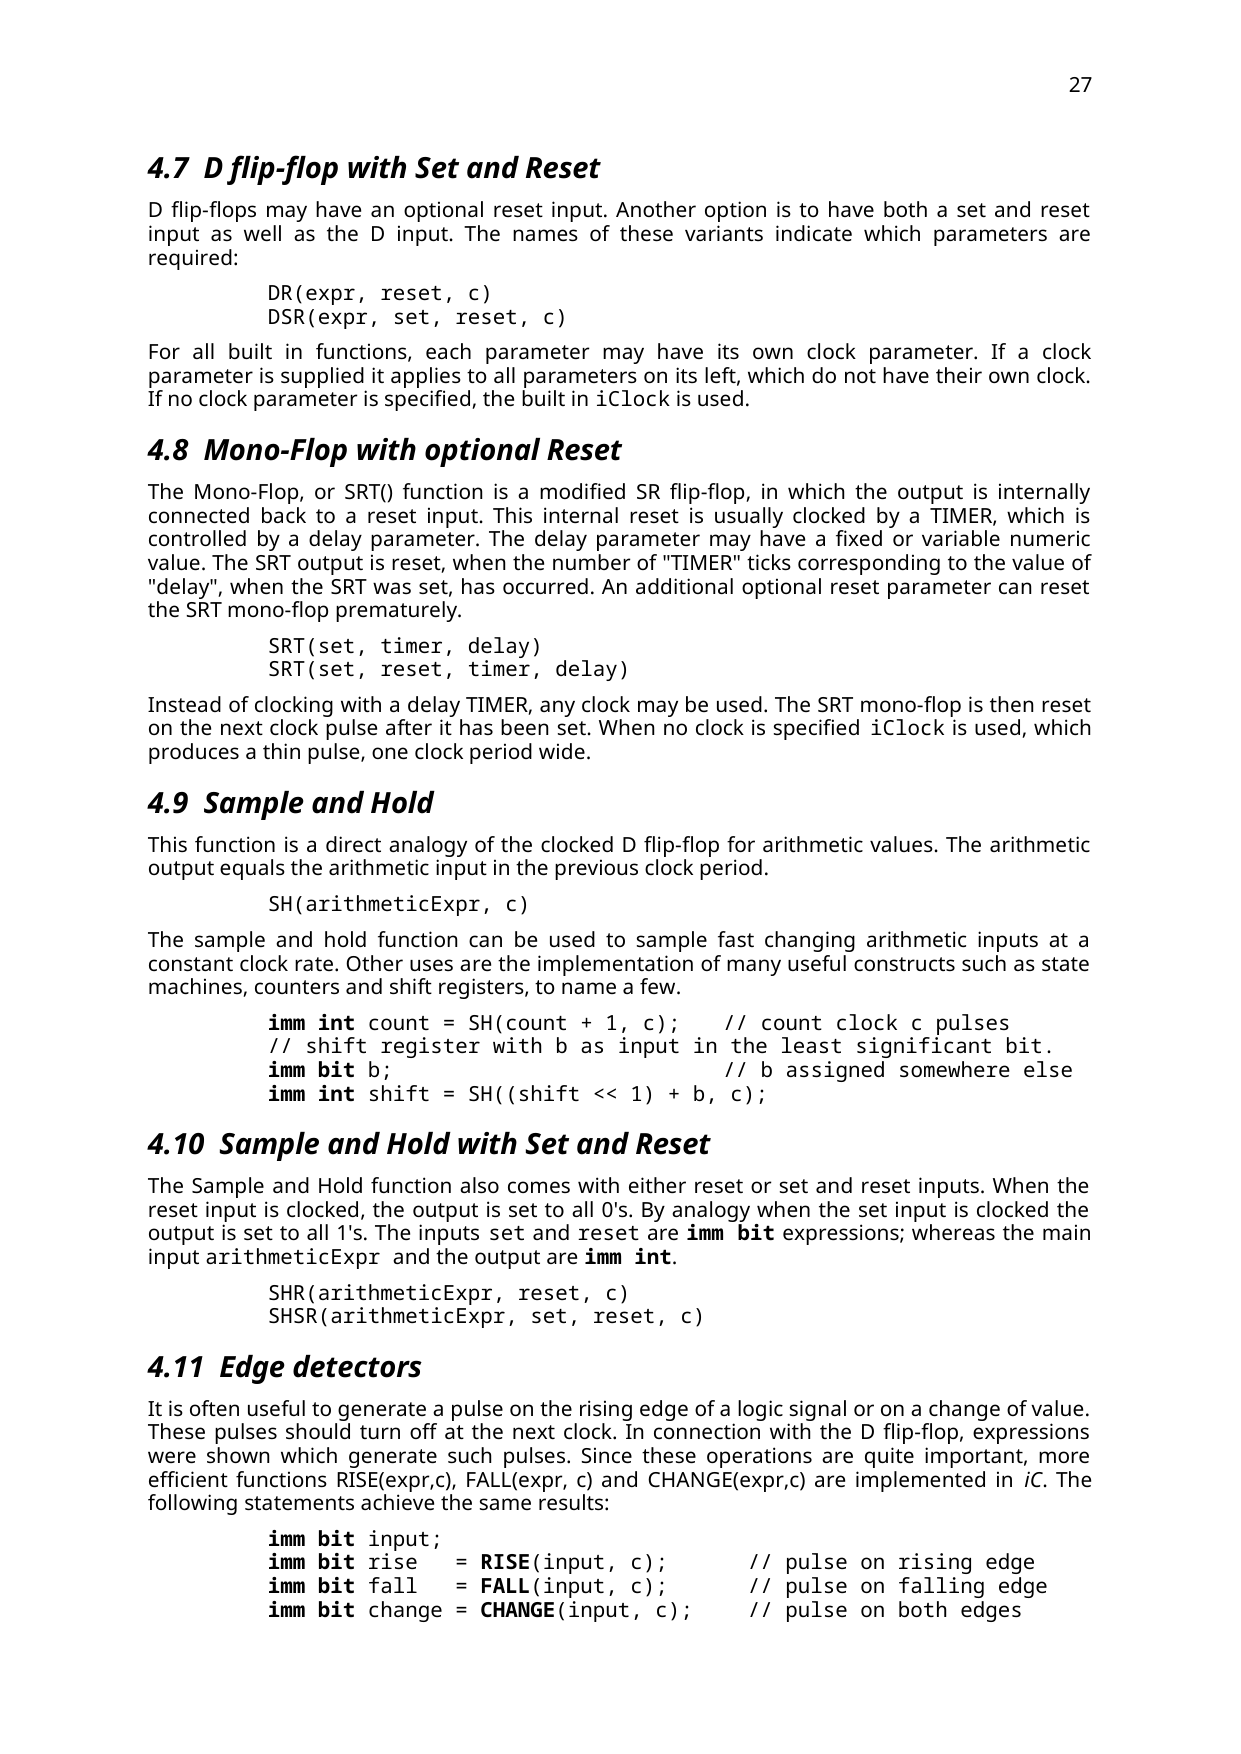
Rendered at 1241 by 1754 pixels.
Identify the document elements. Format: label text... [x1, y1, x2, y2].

text imm bit input; imm bit rise = RISE(input, c); // pulse on rising edge imm bit fall = FALL(input, c); // pulse on falling edge imm bit change = CHANGE(input, c); // pulse on both edges [268, 1527, 1092, 1622]
text The Sample and Hold function also comes with either reset or set and reset inputs. When the reset input is clocked, the output is set to all 0's. By analogy when the set input is clocked the output is set to all 1's. The inputs set and reset are imm bit expressions; whereas the main input arithmeticExpr and the output are imm int. [148, 1175, 1092, 1269]
text DR(expr, reset, c) DSR(expr, set, reset, c) [268, 282, 1092, 329]
text This function is a direct analogy of the clocked D flip-flop for arithmetic values. The arithmetic output equals the arithmetic input in the previous clock period. [148, 833, 1092, 881]
text D flip-flops may have an optional reset input. Another option is to have both a set and reset input as well as the D input. The names of these variants indicate which parameters are required: [148, 199, 1092, 270]
text SRT(set, timer, delay) SRT(set, reset, timer, delay) [268, 634, 1092, 682]
subtitle Mono-Flop with optional Reset [148, 429, 1092, 469]
subtitle Edge detectors [148, 1346, 1092, 1386]
text Instead of clocking with a delay TIMER, any clock may be used. The SRT mono-flop is then reset on the next clock pulse after it has been set. When no clock is specified iClock is used, which produces a thin pulse, one clock period wide. [148, 693, 1092, 764]
text SH(arithmeticExpr, c) [268, 893, 1092, 917]
text The sample and hold function can be used to sample fast changing arithmetic inputs at a constant clock rate. Other uses are the implementation of many useful constructs such as state machines, counters and shift registers, to name a few. [148, 928, 1092, 999]
subtitle D flip-flop with Set and Reset [148, 148, 1092, 187]
text For all built in functions, each parameter may have its own clock parameter. If a clock parameter is supplied it applies to all parameters on its left, which do not have their own clock. If no clock parameter is specified, the built in iClock is used. [148, 341, 1092, 412]
subtitle Sample and Hold with Set and Reset [148, 1123, 1092, 1163]
text The Mono-Flop, or SRT() function is a modified SR flip-flop, in which the output is internally connected back to a reset input. This internal reset is usually clocked by a TIMER, which is controlled by a delay parameter. The delay parameter may have a fixed or variable numeric value. The SRT output is reset, when the number of "TIMER" ticks corresponding to the value of "delay", when the SRT was set, has occurred. An additional optional reset parameter can reset the SRT mono-flop prematurely. [148, 481, 1092, 622]
subtitle Sample and Hold [148, 782, 1092, 821]
text SHR(arithmeticExpr, reset, c) SHSR(arithmeticExpr, set, reset, c) [268, 1281, 1092, 1328]
text imm int count = SH(count + 1, c); // count clock c pulses // shift register with b as input in the least significant bit. imm bit b; // b assigned somewhere else imm int shift = SH((shift << 1) + b, c); [268, 1011, 1092, 1106]
text It is often useful to generate a pulse on the rising edge of a logic signal or on a change of value. These pulses should turn off at the next clock. In connection with the D flip-flop, expressions were shown which generate such pulses. Since these operations are quite important, more efficient functions RISE(expr,c), FALL(expr, c) and CHANGE(expr,c) are implemented in iC. The following statements achieve the same results: [148, 1397, 1092, 1516]
